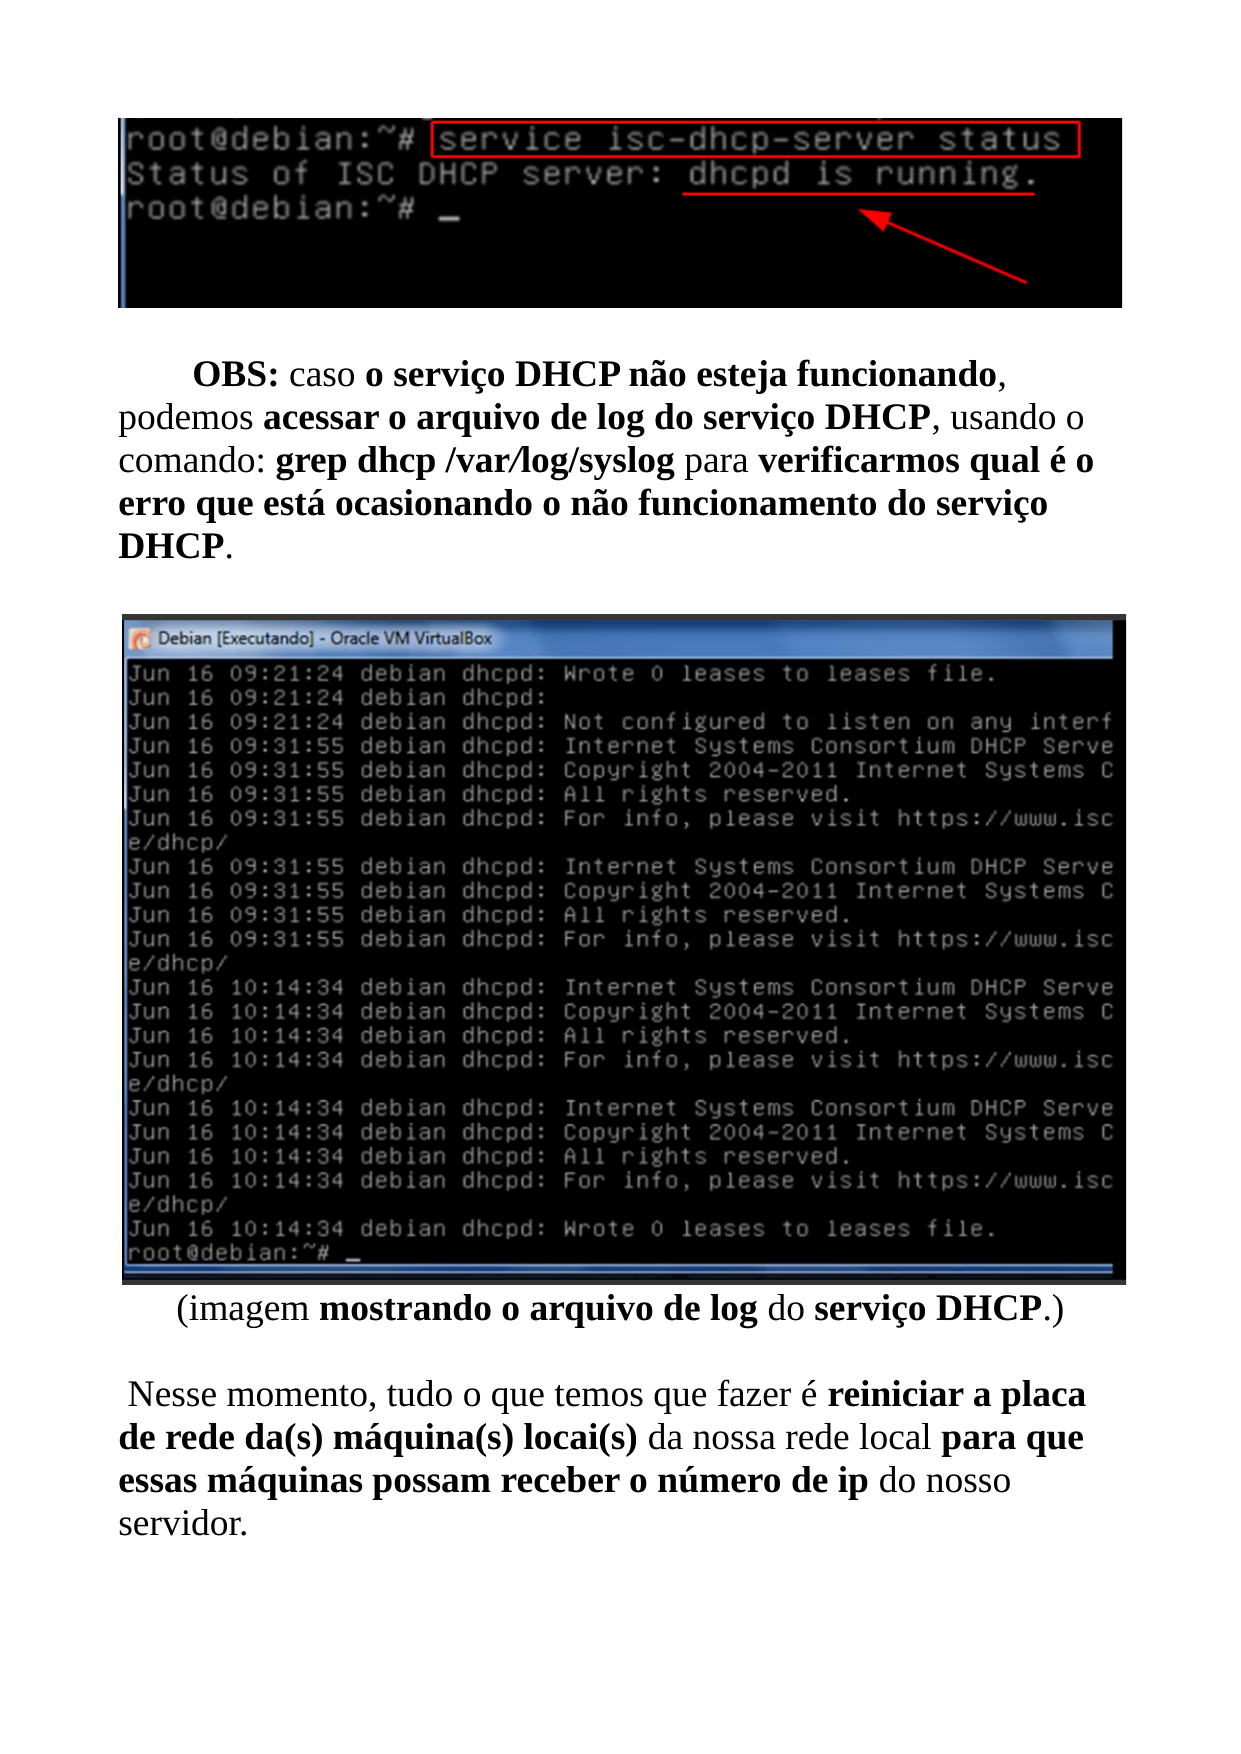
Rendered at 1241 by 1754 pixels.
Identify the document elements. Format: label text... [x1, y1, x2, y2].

text (imagem mostrando o arquivo de log do serviço DHCP.) [118, 610, 1122, 1328]
picture [118, 118, 1123, 308]
text OBS: caso o serviço DHCP não esteja funcionando, podemos acessar o arquivo de log do serviço DHCP, usando o comando: grep dhcp /var/log/syslog para verificarmos qual é o erro que está ocasionando o não funcionamento do serviço DHCP. [118, 351, 1122, 567]
text Nesse momento, tudo o que temos que fazer é reiniciar a placa de rede da(s) máquina(s) locai(s) da nossa rede local para que essas máquinas possam receber o número de ip do nosso servidor. [118, 1371, 1122, 1544]
picture [122, 614, 1127, 1285]
